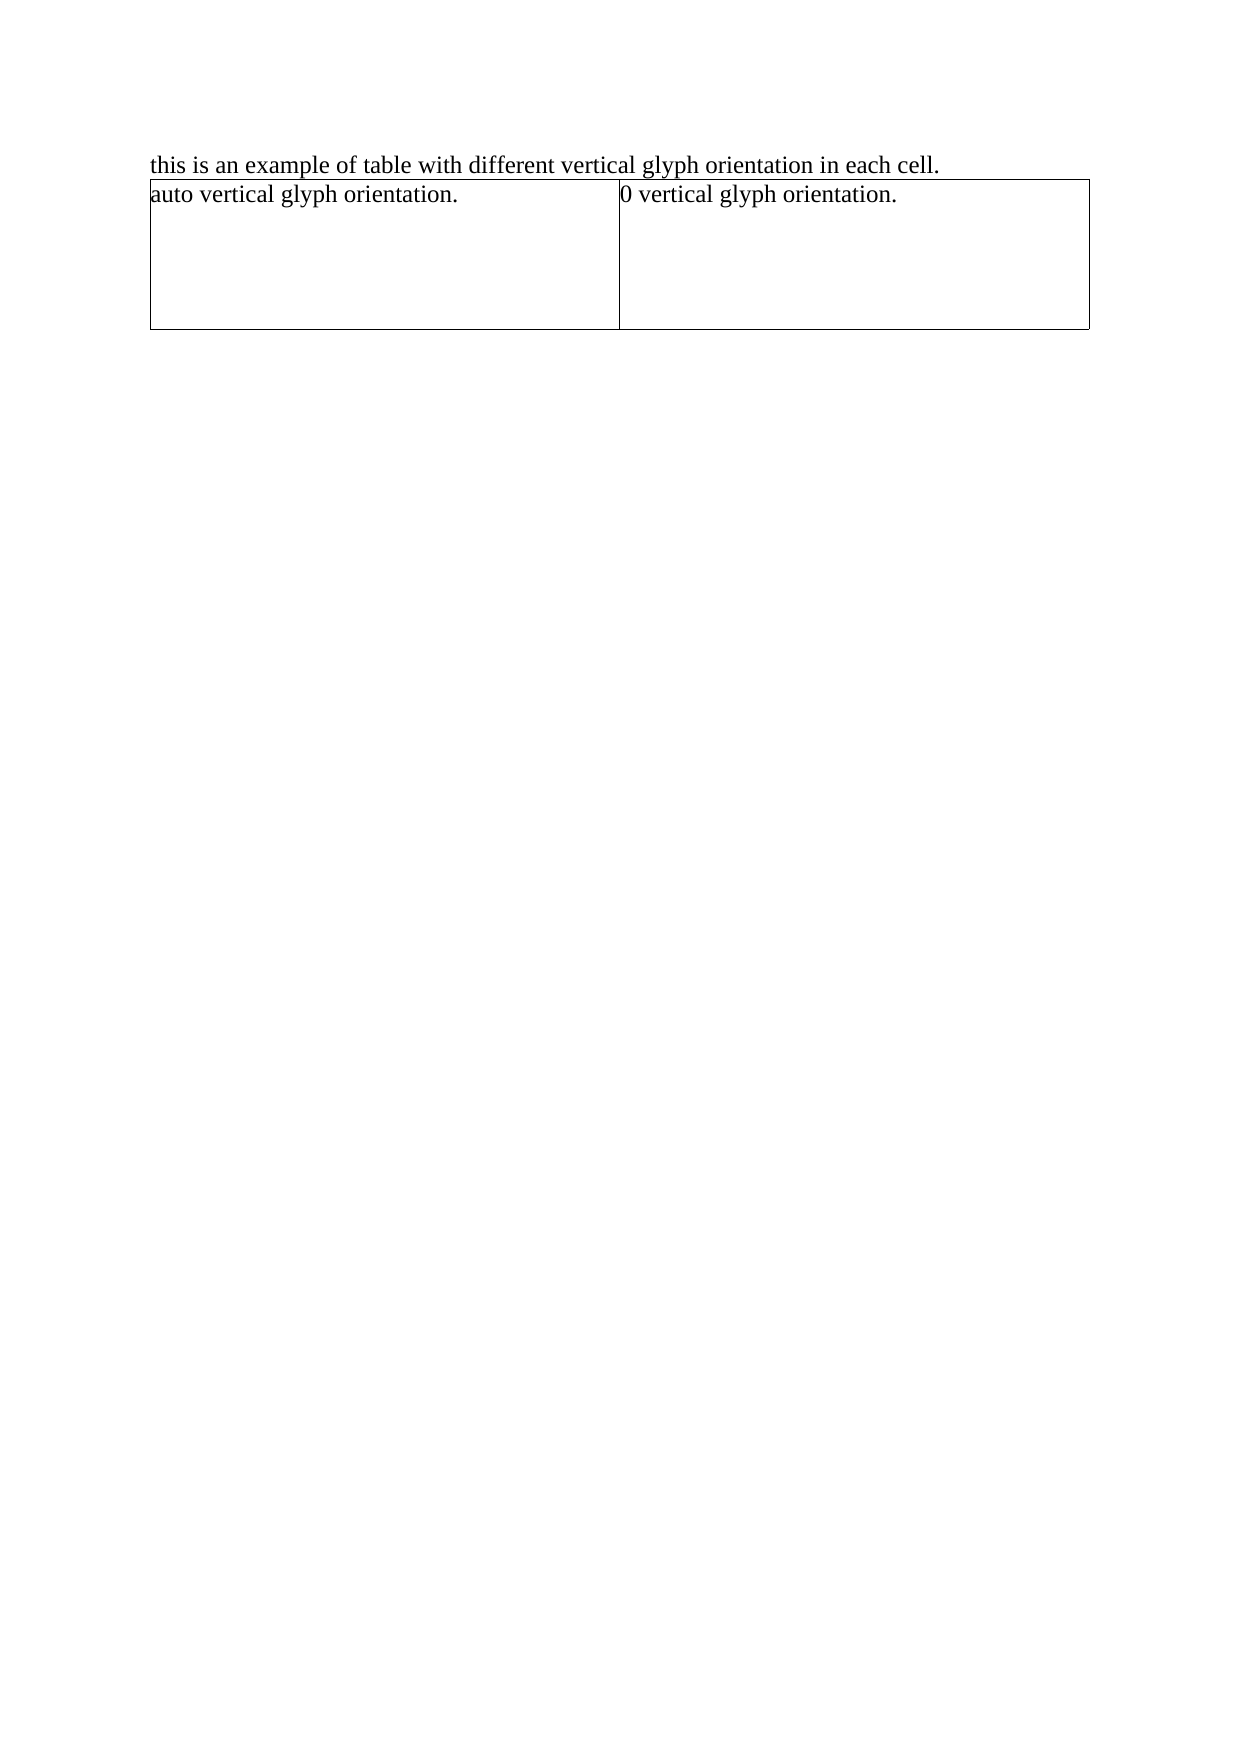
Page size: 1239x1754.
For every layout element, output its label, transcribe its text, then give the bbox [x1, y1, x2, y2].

table_header 0 vertical glyph orientation. [620, 180, 1089, 329]
table_header auto vertical glyph orientation. [151, 180, 619, 329]
table_cell auto vertical glyph orientation. [151, 480, 619, 629]
text this is an example of table with different vertical glyph orientation in each cell. [150, 150, 1089, 179]
table_cell auto vertical glyph orientation. [151, 330, 619, 479]
table_cell 0 vertical glyph orientation. [620, 330, 1089, 479]
table_cell 0 vertical glyph orientation. [620, 480, 1089, 629]
